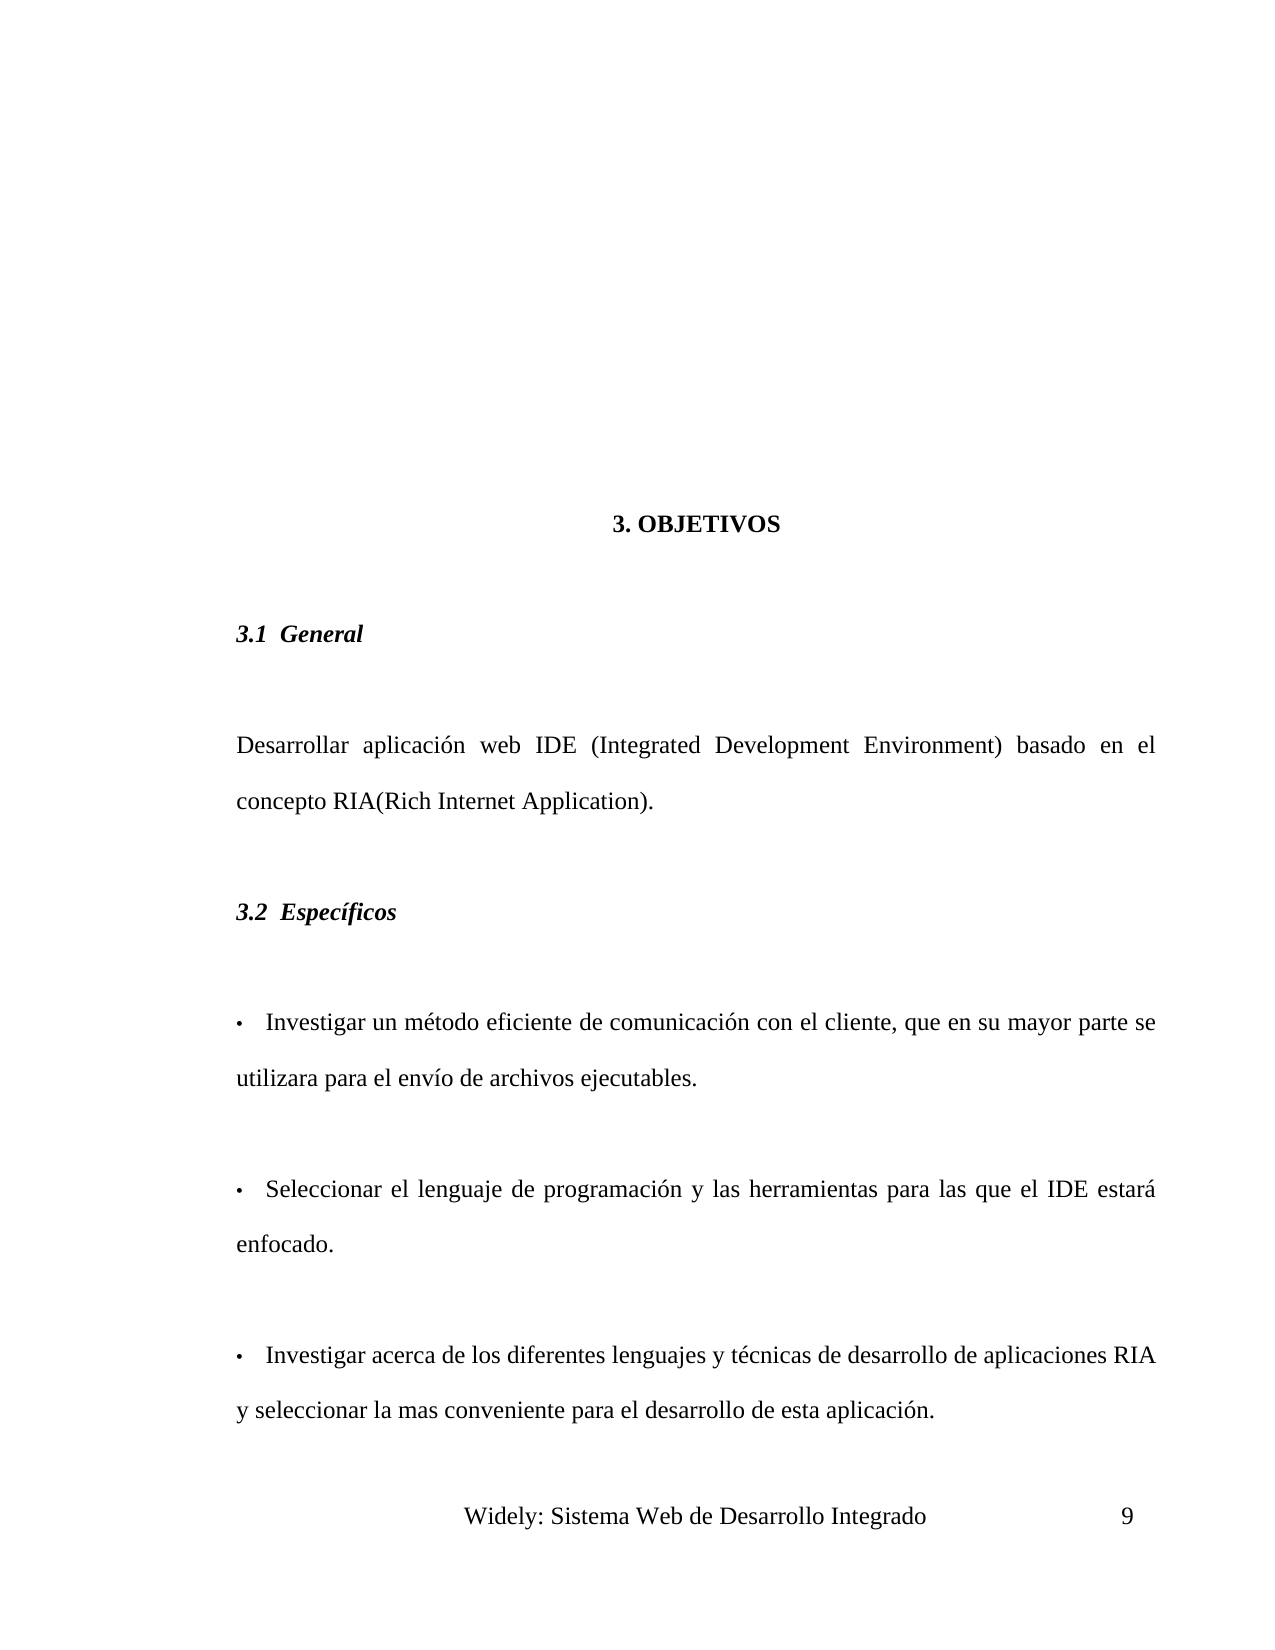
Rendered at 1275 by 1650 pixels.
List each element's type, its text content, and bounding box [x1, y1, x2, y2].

list Investigar un método eficiente de comunicación con el cliente, que en su mayor parte se utilizara para el envío de archivos ejecutables. [236, 1008, 1157, 1092]
list Investigar acerca de los diferentes lenguajes y técnicas de desarrollo de aplicaciones RIA y seleccionar la mas conveniente para el desarrollo de esta aplicación. [236, 1341, 1157, 1424]
subtitle 3. OBJETIVOS [236, 510, 1157, 537]
list Seleccionar el lenguaje de programación y las herramientas para las que el IDE estará enfocado. [236, 1175, 1157, 1258]
list Desarrollar aplicación web IDE (Integrated Development Environment) basado en el concepto RIA(Rich Internet Application). [236, 731, 1157, 814]
subtitle 3.1 General [236, 621, 1157, 648]
subtitle 3.2 Específicos [236, 898, 1157, 925]
